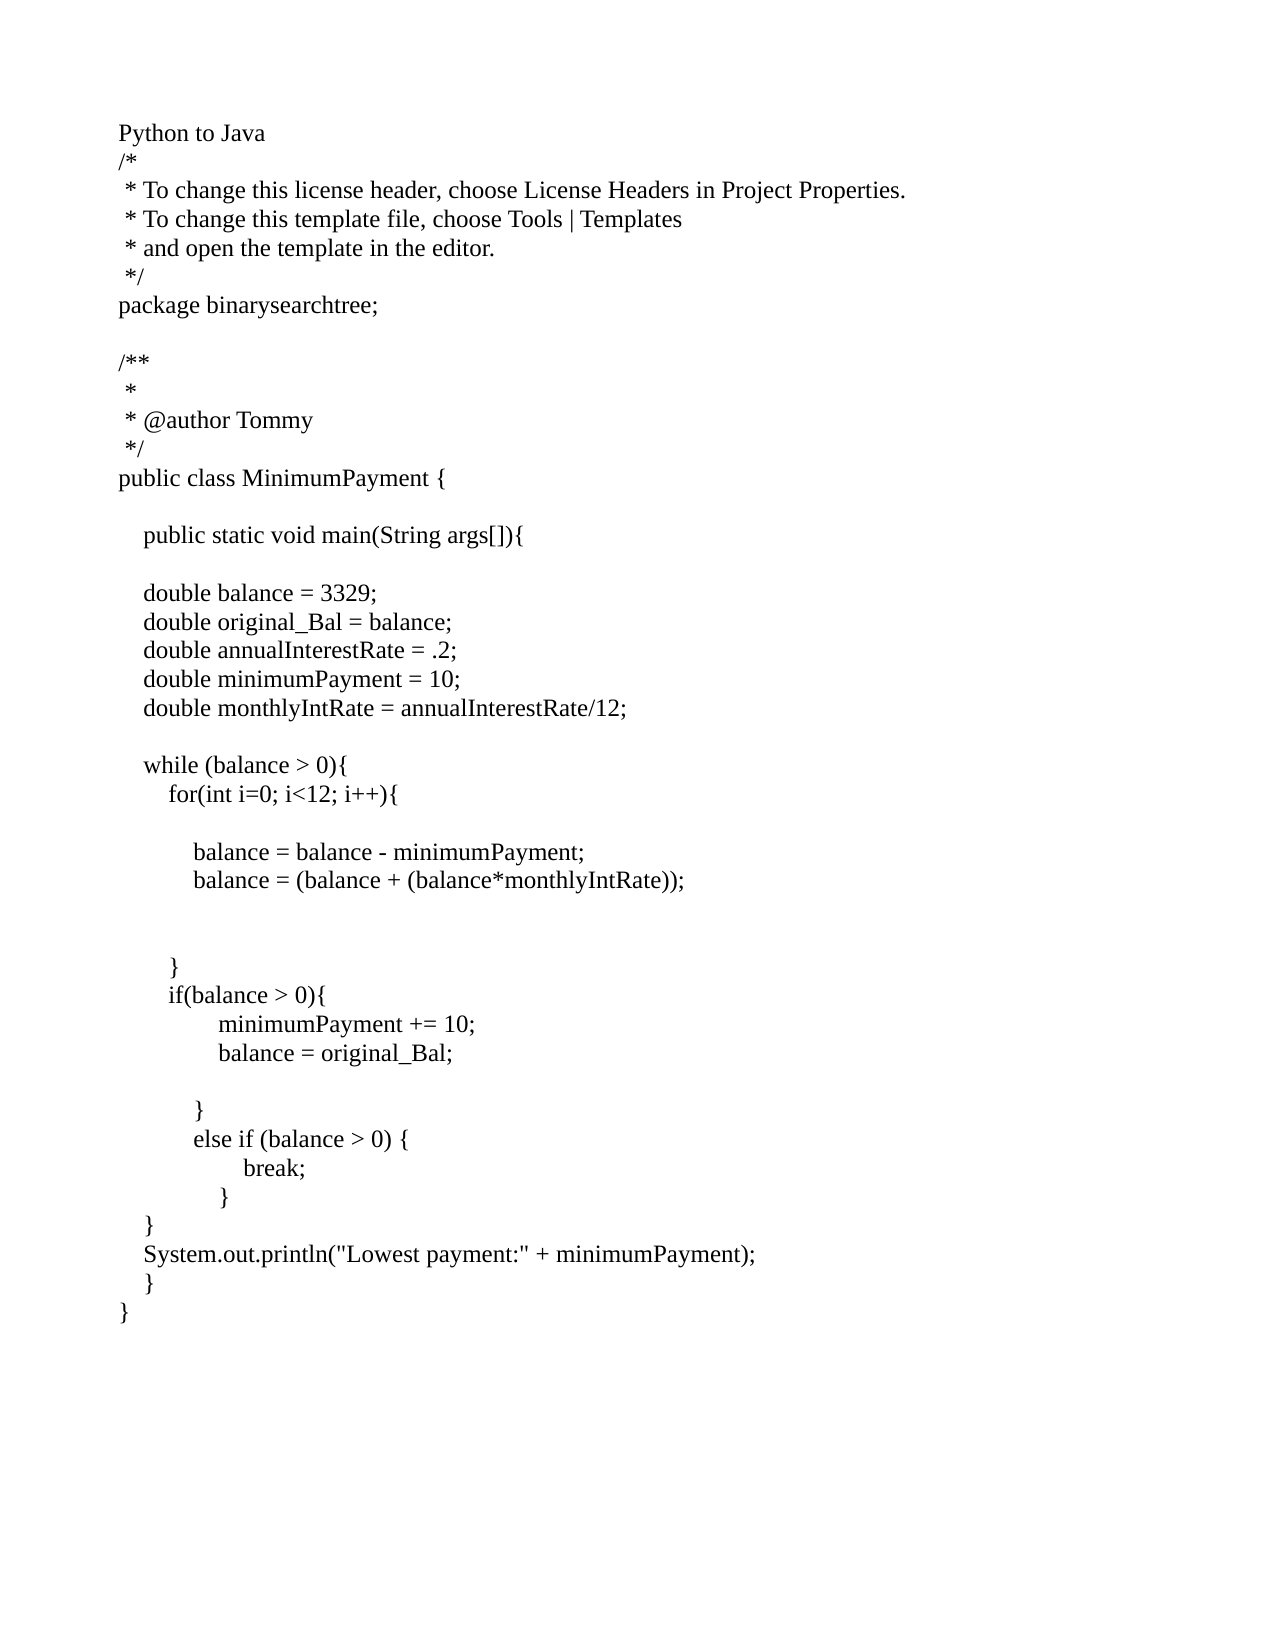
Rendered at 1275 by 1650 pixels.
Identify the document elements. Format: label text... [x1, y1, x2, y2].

text } [118, 1211, 1157, 1239]
text package binarysearchtree; [118, 291, 1157, 319]
text double minimumPayment = 10; [118, 664, 1157, 693]
text balance = (balance + (balance*monthlyIntRate)); [118, 866, 1157, 894]
text } [118, 1297, 1157, 1326]
text */ [118, 262, 1157, 291]
text * [118, 377, 1157, 406]
text * To change this template file, choose Tools | Templates [118, 204, 1157, 233]
text public class MinimumPayment { [118, 463, 1157, 492]
text if(balance > 0){ [118, 981, 1157, 1009]
text Python to Java [118, 118, 1157, 147]
text while (balance > 0){ [118, 751, 1157, 779]
text } [118, 1268, 1157, 1297]
text balance = balance - minimumPayment; [118, 837, 1157, 866]
text } [118, 1096, 1157, 1124]
text break; [118, 1153, 1157, 1182]
text else if (balance > 0) { [118, 1124, 1157, 1153]
text * @author Tommy [118, 406, 1157, 434]
text */ [118, 434, 1157, 463]
text * and open the template in the editor. [118, 233, 1157, 262]
text double balance = 3329; [118, 578, 1157, 607]
text double annualInterestRate = .2; [118, 636, 1157, 664]
text } [118, 952, 1157, 981]
text double original_Bal = balance; [118, 607, 1157, 636]
text /* [118, 147, 1157, 176]
text /** [118, 348, 1157, 377]
text balance = original_Bal; [118, 1038, 1157, 1067]
text for(int i=0; i<12; i++){ [118, 779, 1157, 808]
text * To change this license header, choose License Headers in Project Properties. [118, 176, 1157, 204]
text minimumPayment += 10; [118, 1009, 1157, 1038]
text public static void main(String args[]){ [118, 521, 1157, 549]
text double monthlyIntRate = annualInterestRate/12; [118, 693, 1157, 722]
text System.out.println("Lowest payment:" + minimumPayment); [118, 1239, 1157, 1268]
text } [118, 1182, 1157, 1211]
